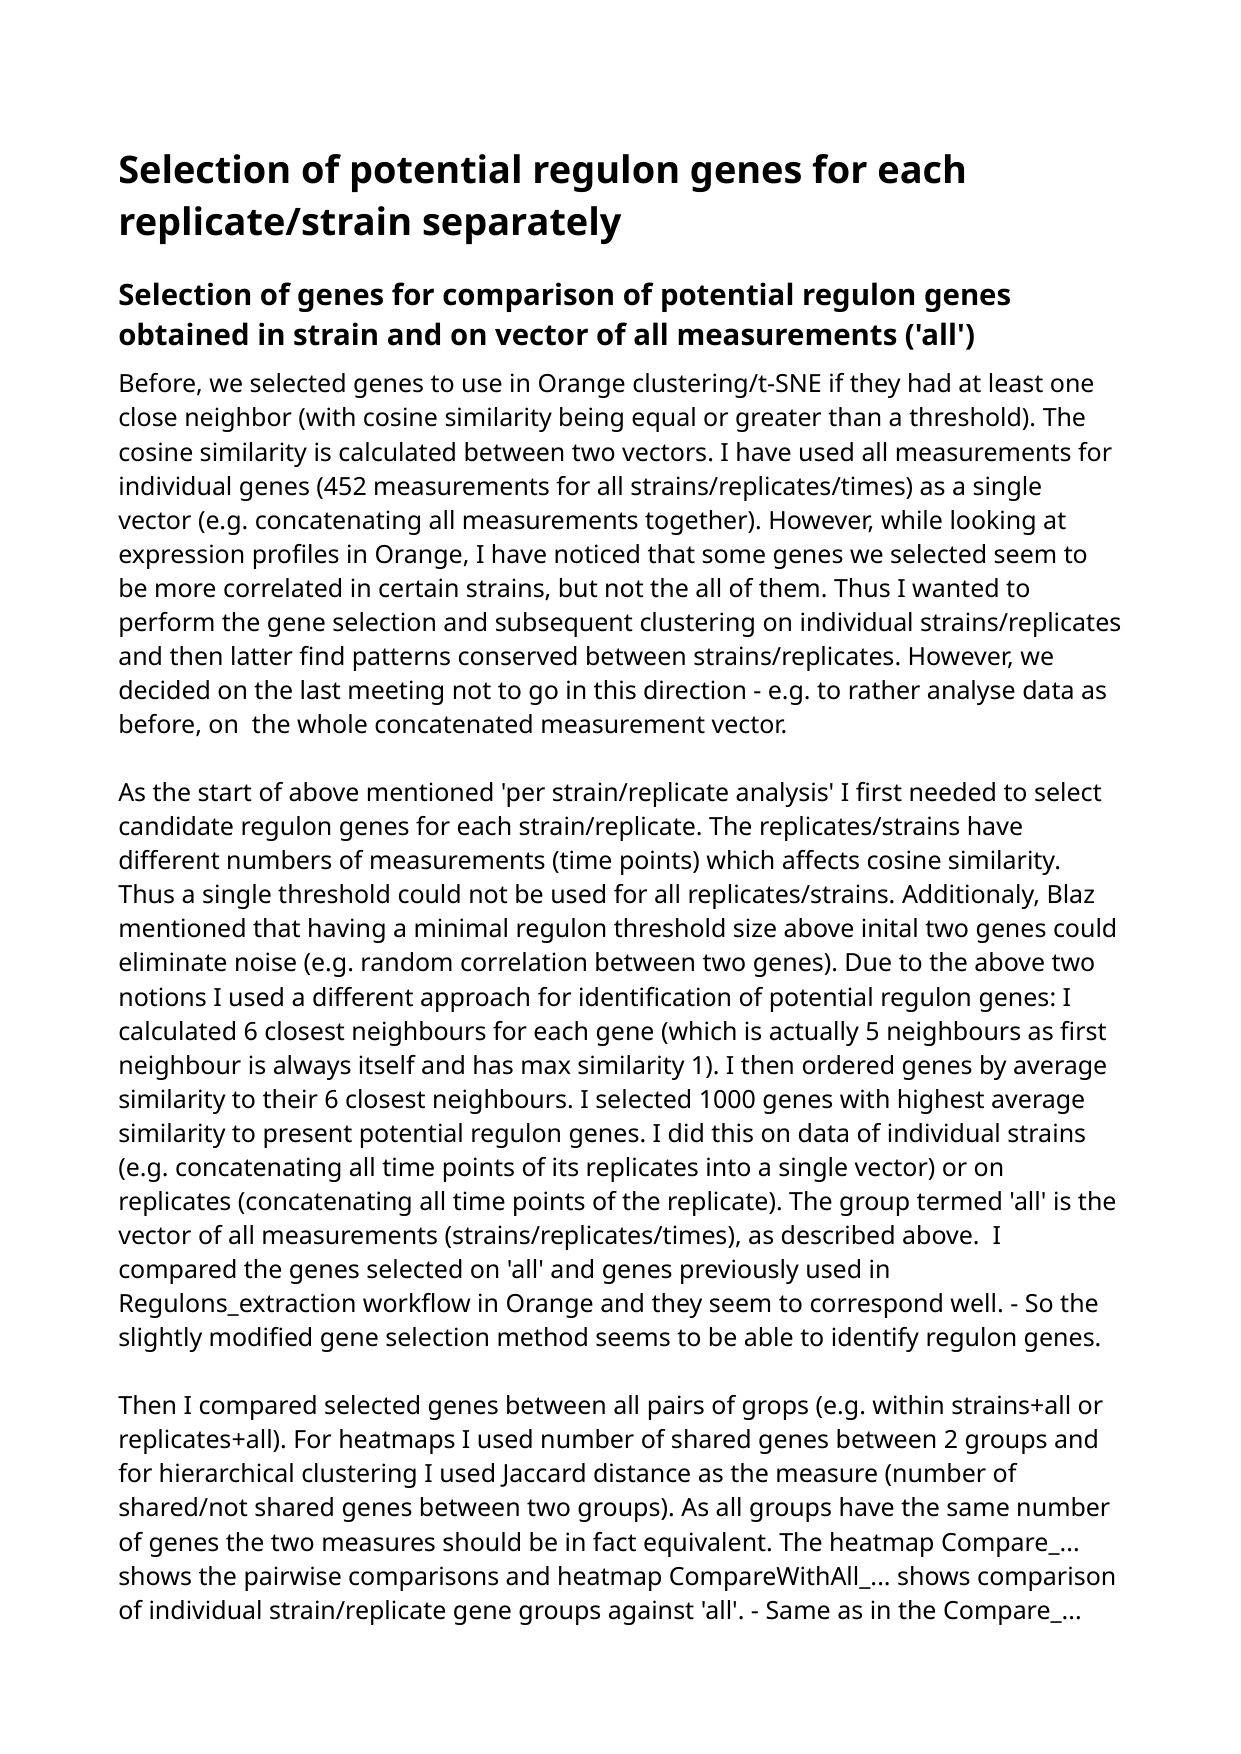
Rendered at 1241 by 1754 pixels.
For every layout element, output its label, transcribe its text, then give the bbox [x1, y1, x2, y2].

text Before, we selected genes to use in Orange clustering/t-SNE if they had at least one close neighbor (with cosine similarity being equal or greater than a threshold). The cosine similarity is calculated between two vectors. I have used all measurements for individual genes (452 measurements for all strains/replicates/times) as a single vector (e.g. concatenating all measurements together). However, while looking at expression profiles in Orange, I have noticed that some genes we selected seem to be more correlated in certain strains, but not the all of them. Thus I wanted to perform the gene selection and subsequent clustering on individual strains/replicates and then latter find patterns conserved between strains/replicates. However, we decided on the last meeting not to go in this direction - e.g. to rather analyse data as before, on the whole concatenated measurement vector. [118, 366, 1122, 741]
text As the start of above mentioned 'per strain/replicate analysis' I first needed to select candidate regulon genes for each strain/replicate. The replicates/strains have different numbers of measurements (time points) which affects cosine similarity. Thus a single threshold could not be used for all replicates/strains. Additionaly, Blaz mentioned that having a minimal regulon threshold size above inital two genes could eliminate noise (e.g. random correlation between two genes). Due to the above two notions I used a different approach for identification of potential regulon genes: I calculated 6 closest neighbours for each gene (which is actually 5 neighbours as first neighbour is always itself and has max similarity 1). I then ordered genes by average similarity to their 6 closest neighbours. I selected 1000 genes with highest average similarity to present potential regulon genes. I did this on data of individual strains (e.g. concatenating all time points of its replicates into a single vector) or on replicates (concatenating all time points of the replicate). The group termed 'all' is the vector of all measurements (strains/replicates/times), as described above. I compared the genes selected on 'all' and genes previously used in Regulons_extraction workflow in Orange and they seem to correspond well. - So the slightly modified gene selection method seems to be able to identify regulon genes. [118, 775, 1122, 1354]
subtitle Selection of genes for comparison of potential regulon genes obtained in strain and on vector of all measurements ('all') [118, 273, 1122, 353]
subtitle Selection of potential regulon genes for each replicate/strain separately [118, 143, 1122, 246]
text Then I compared selected genes between all pairs of grops (e.g. within strains+all or replicates+all). For heatmaps I used number of shared genes between 2 groups and for hierarchical clustering I used Jaccard distance as the measure (number of shared/not shared genes between two groups). As all groups have the same number of genes the two measures should be in fact equivalent. The heatmap Compare_... shows the pairwise comparisons and heatmap CompareWithAll_... shows comparison of individual strain/replicate gene groups against 'all'. - Same as in the Compare_... [118, 1388, 1122, 1626]
